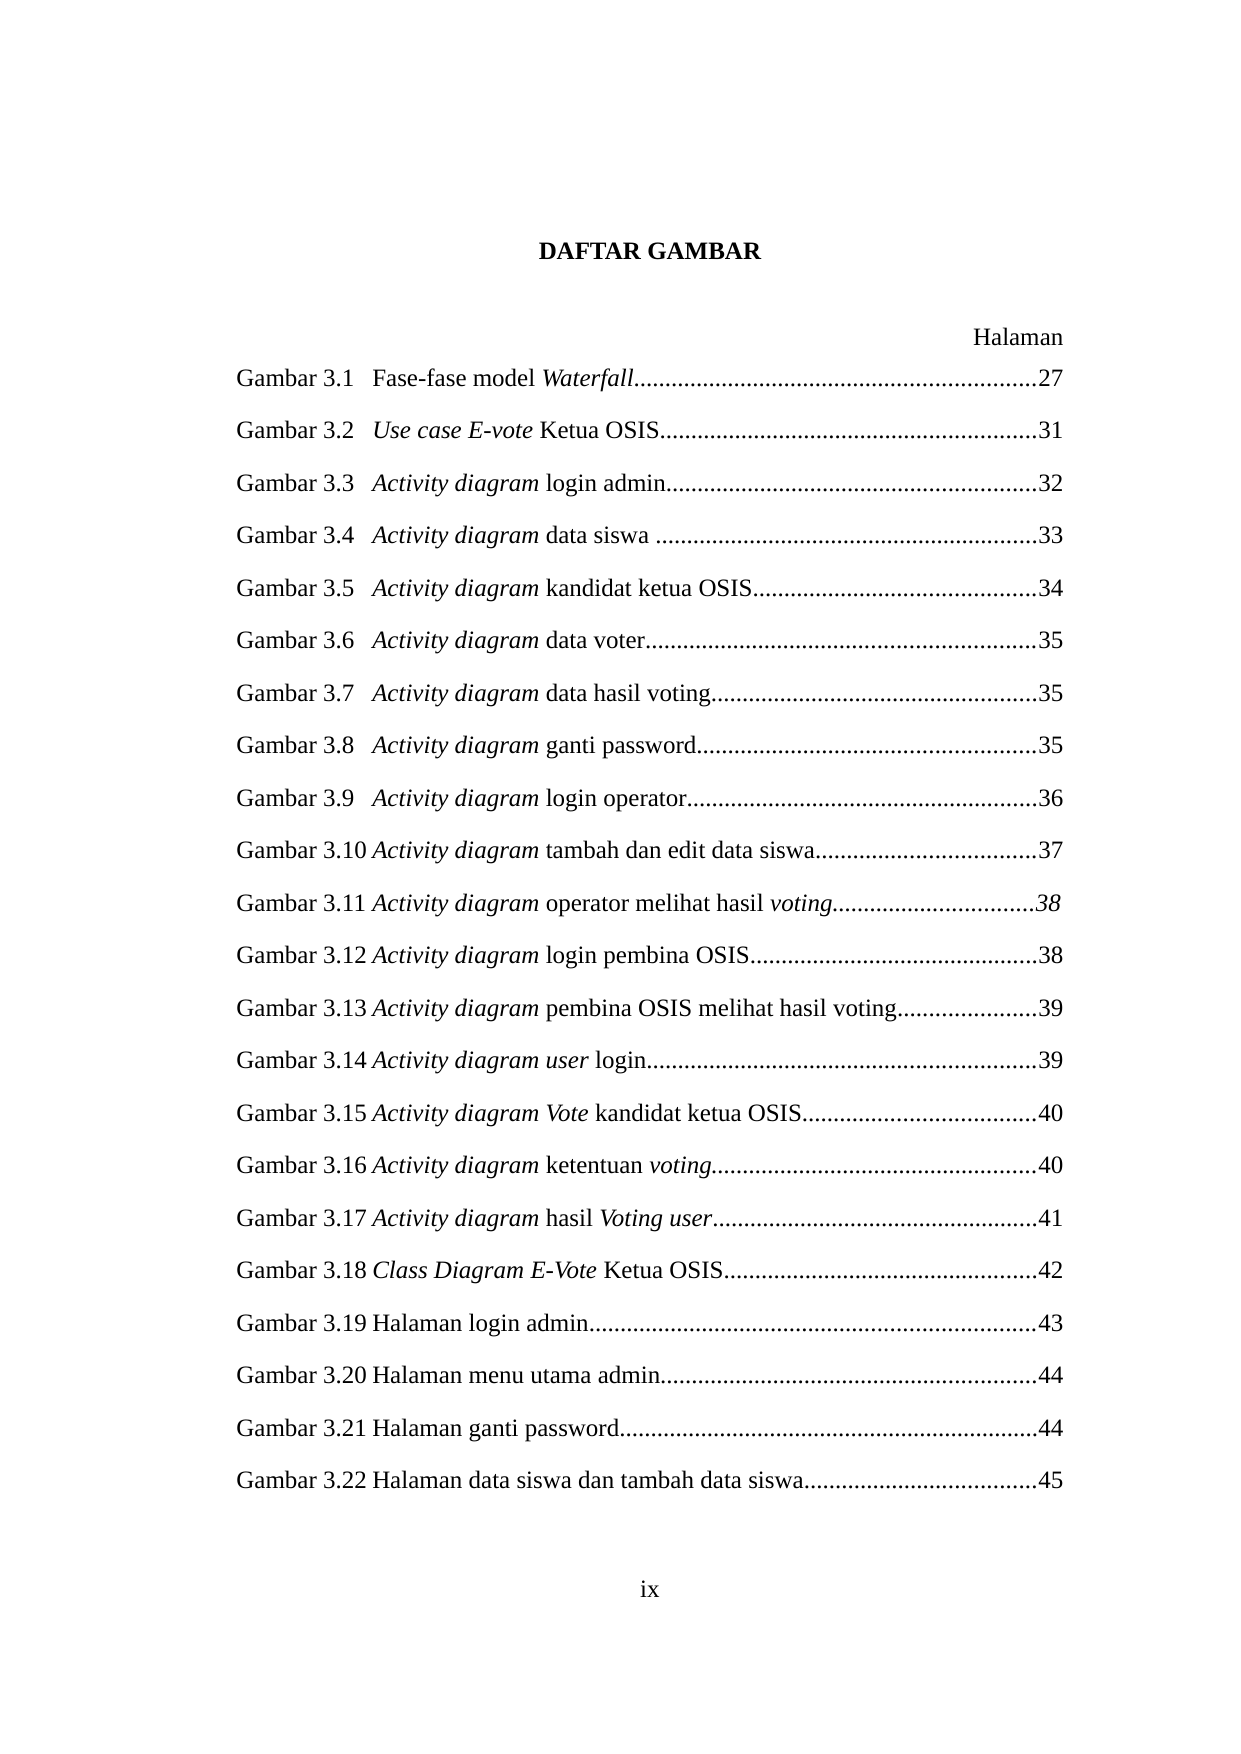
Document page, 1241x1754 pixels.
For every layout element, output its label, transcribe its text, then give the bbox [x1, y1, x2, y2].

list Class Diagram E-Vote Ketua OSIS 42 [236, 1256, 1063, 1284]
list Halaman login admin 43 [236, 1308, 1063, 1337]
list Halaman ganti password 44 [236, 1413, 1063, 1442]
list Activity diagram kandidat ketua OSIS 34 [236, 573, 1063, 602]
list Activity diagram ketentuan voting 40 [236, 1151, 1063, 1179]
list Activity diagram data hasil voting 35 [236, 678, 1063, 707]
list Fase-fase model Waterfall 27 [236, 363, 1063, 392]
list Activity diagram login admin 32 [236, 468, 1063, 497]
list Activity diagram operator melihat hasil voting 38 [236, 888, 1063, 917]
list Activity diagram pembina OSIS melihat hasil voting 39 [236, 993, 1063, 1022]
list Halaman menu utama admin 44 [236, 1361, 1063, 1389]
list Use case E-vote Ketua OSIS 31 [236, 416, 1063, 444]
text Halaman [236, 322, 1063, 351]
list Activity diagram user login 39 [236, 1046, 1063, 1074]
list Activity diagram hasil Voting user 41 [236, 1203, 1063, 1232]
list Activity diagram tambah dan edit data siswa 37 [236, 836, 1063, 864]
text DAFTAR GAMBAR [236, 236, 1063, 265]
list Activity diagram login pembina OSIS 38 [236, 941, 1063, 969]
list Activity diagram data siswa 33 [236, 521, 1063, 549]
list Activity diagram login operator 36 [236, 783, 1063, 812]
list Activity diagram ganti password 35 [236, 731, 1063, 759]
list Activity diagram Vote kandidat ketua OSIS 40 [236, 1098, 1063, 1127]
list Halaman data siswa dan tambah data siswa 45 [236, 1466, 1063, 1494]
list Activity diagram data voter 35 [236, 626, 1063, 654]
